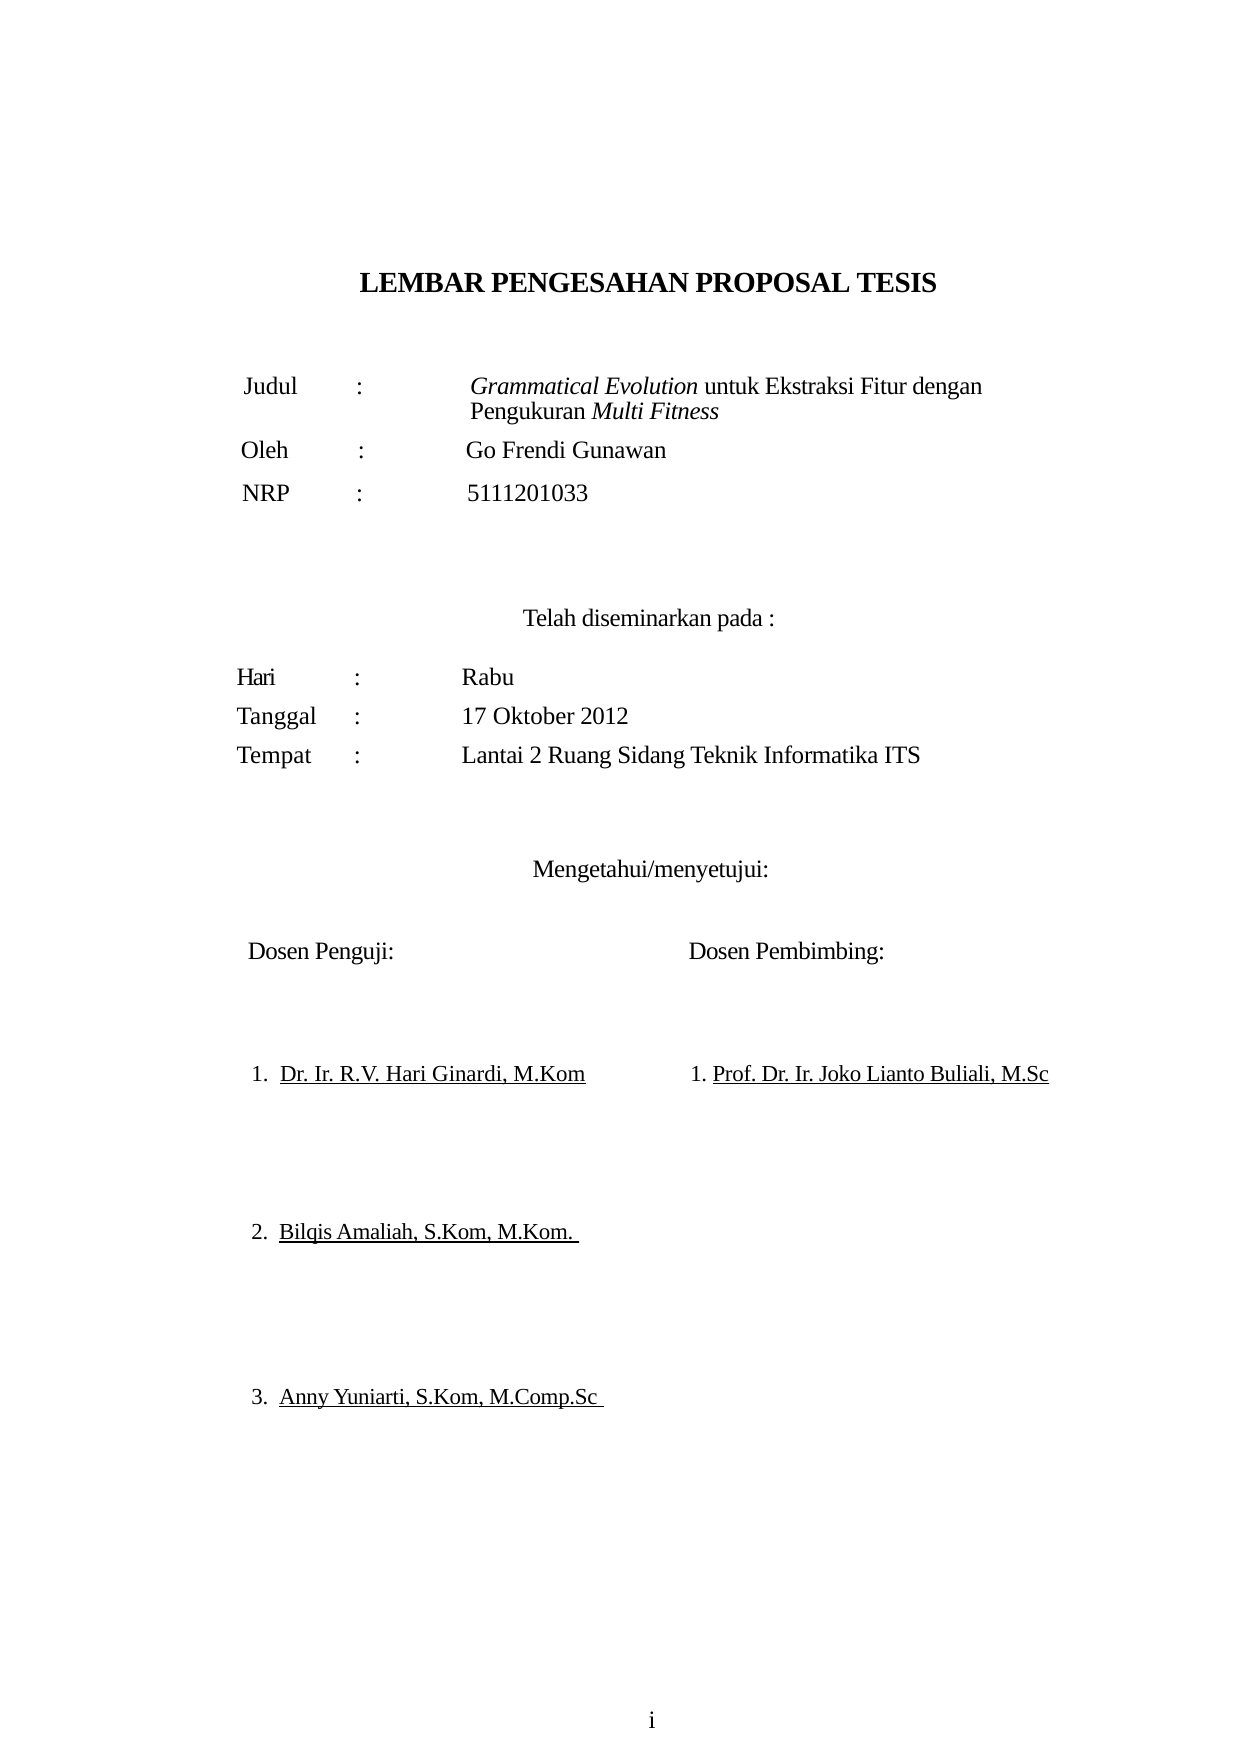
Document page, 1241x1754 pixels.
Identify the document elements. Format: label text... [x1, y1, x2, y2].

text Hari : Rabu [236, 653, 1069, 693]
text NRP : 5111201033 [242, 467, 1069, 511]
text Tempat : Lantai 2 Ruang Sidang Teknik Informatika ITS [236, 733, 1066, 772]
subtitle LEMBAR PENGESAHAN PROPOSAL TESIS [236, 265, 1068, 299]
text Oleh : Go Frendi Gunawan [241, 424, 1068, 467]
text 3. Anny Yuniarti, S.Kom, M.Comp.Sc [251, 1386, 628, 1409]
text Tanggal : 17 Oktober 2012 [236, 693, 1068, 733]
text Judul : Grammatical Evolution untuk Ekstraksi Fitur dengan Pengukuran Multi Fitness [243, 374, 1052, 424]
text 2. Bilqis Amaliah, S.Kom, M.Kom. [251, 1221, 598, 1244]
text 1. Dr. Ir. R.V. Hari Ginardi, M.Kom 1. Prof. Dr. Ir. Joko Lianto Buliali, M.Sc [251, 1063, 1065, 1086]
text Dosen Penguji: Dosen Pembimbing: [248, 928, 938, 967]
text Mengetahui/menyetujui: [236, 859, 1071, 882]
text Telah diseminarkan pada : [236, 608, 1068, 631]
